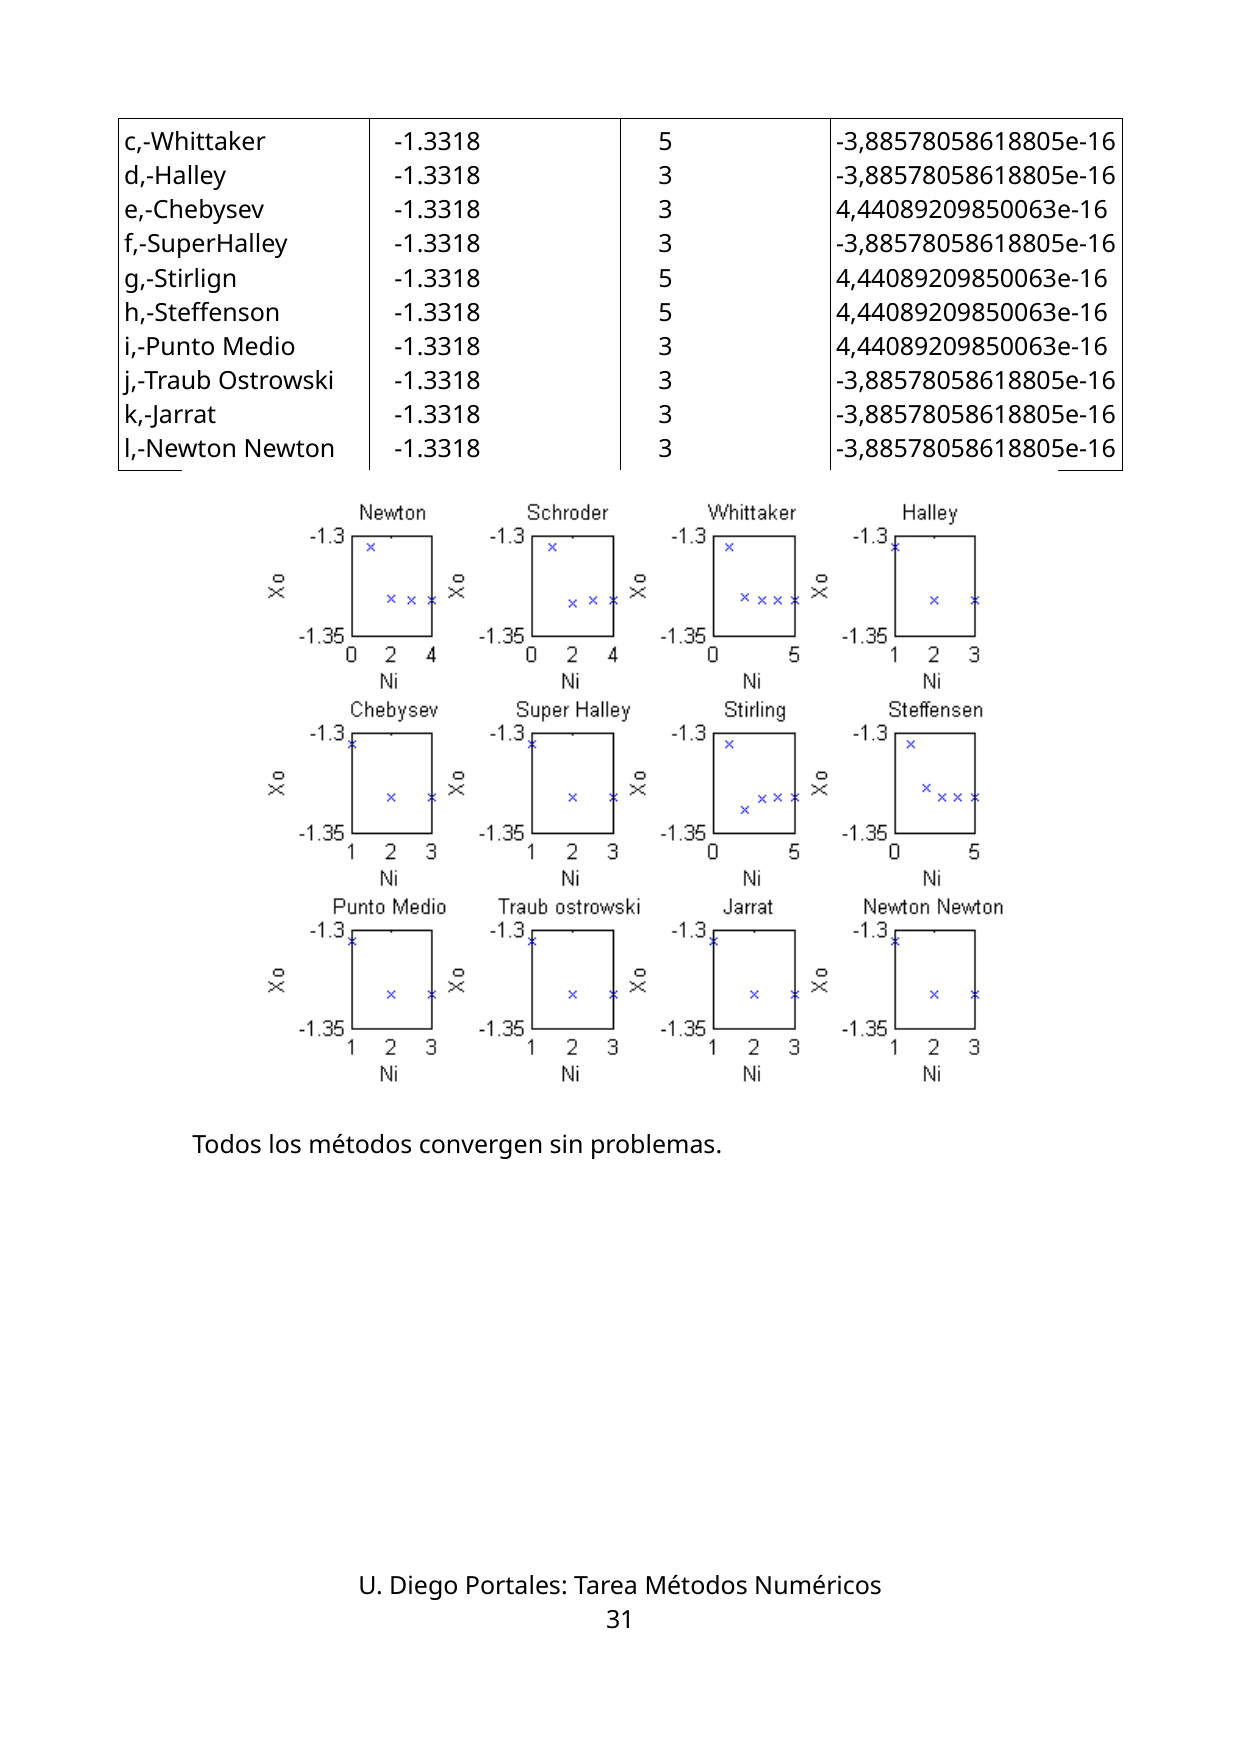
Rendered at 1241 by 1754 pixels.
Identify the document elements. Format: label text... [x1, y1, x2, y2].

picture [181, 470, 1059, 1127]
table_cell c,-Whittaker d,-Halley e,-Chebysev f,-SuperHalley g,-Stirlign h,-Steffenson i,-Punto Medio j,-Traub Ostrowski k,-Jarrat l,-Newton Newton [119, 119, 369, 470]
table_cell -1.3318 -1.3318 -1.3318 -1.3318 -1.3318 -1.3318 -1.3318 -1.3318 -1.3318 -1.3318 [370, 119, 620, 470]
table_cell -3,88578058618805e-16 -3,88578058618805e-16 4,44089209850063e-16 -3,88578058618805e-16 4,44089209850063e-16 4,44089209850063e-16 4,44089209850063e-16 -3,88578058618805e-16 -3,88578058618805e-16 -3,88578058618805e-16 [831, 119, 1122, 470]
text Todos los métodos convergen sin problemas. [118, 471, 1122, 1161]
table_cell 5 3 3 3 5 5 3 3 3 3 [621, 119, 830, 470]
